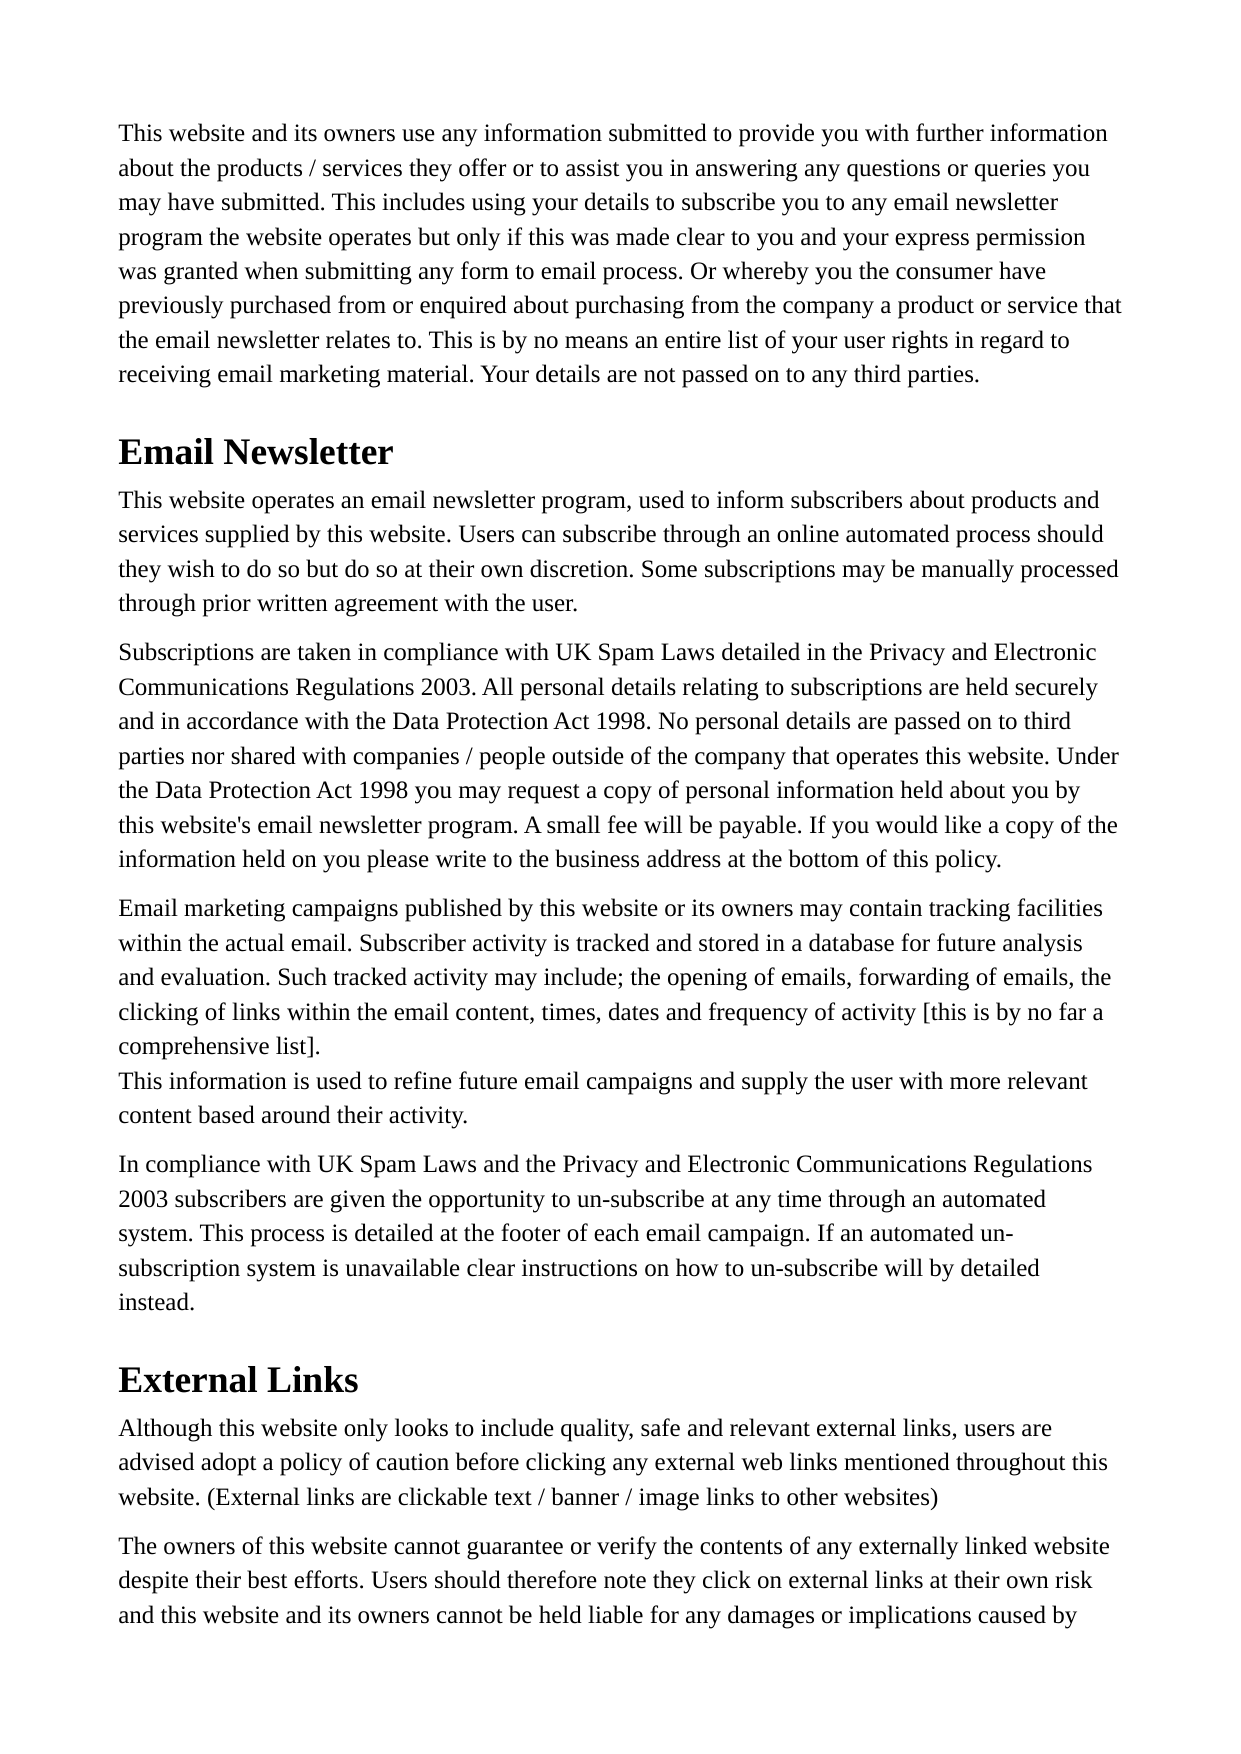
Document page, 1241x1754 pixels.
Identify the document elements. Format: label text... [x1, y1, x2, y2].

text In compliance with UK Spam Laws and the Privacy and Electronic Communications Regulations 2003 subscribers are given the opportunity to un-subscribe at any time through an automated system. This process is detailed at the footer of each email campaign. If an automated un-subscription system is unavailable clear instructions on how to un-subscribe will by detailed instead. [118, 1149, 1122, 1316]
subtitle External Links [118, 1357, 1122, 1400]
text The owners of this website cannot guarantee or verify the contents of any externally linked website despite their best efforts. Users should therefore note they click on external links at their own risk and this website and its owners cannot be held liable for any damages or implications caused by [118, 1531, 1122, 1628]
text Subscriptions are taken in compliance with UK Spam Laws detailed in the Privacy and Electronic Communications Regulations 2003. All personal details relating to subscriptions are held securely and in accordance with the Data Protection Act 1998. No personal details are passed on to third parties nor shared with companies / people outside of the company that operates this website. Under the Data Protection Act 1998 you may request a copy of personal information held about you by this website's email newsletter program. A small fee will be payable. If you would like a copy of the information held on you please write to the business address at the bottom of this policy. [118, 637, 1122, 873]
subtitle Email Newsletter [118, 429, 1122, 472]
text Although this website only looks to include quality, safe and relevant external links, users are advised adopt a policy of caution before clicking any external web links mentioned throughout this website. (External links are clickable text / banner / image links to other websites) [118, 1413, 1122, 1511]
text This website and its owners use any information submitted to provide you with further information about the products / services they offer or to assist you in answering any questions or queries you may have submitted. This includes using your details to subscribe you to any email newsletter program the website operates but only if this was made clear to you and your express permission was granted when submitting any form to email process. Or whereby you the consumer have previously purchased from or enquired about purchasing from the company a product or service that the email newsletter relates to. This is by no means an entire list of your user rights in regard to receiving email marketing material. Your details are not passed on to any third parties. [118, 118, 1122, 388]
text This website operates an email newsletter program, used to inform subscribers about products and services supplied by this website. Users can subscribe through an online automated process should they wish to do so but do so at their own discretion. Some subscriptions may be manually processed through prior written agreement with the user. [118, 485, 1122, 617]
text Email marketing campaigns published by this website or its owners may contain tracking facilities within the actual email. Subscriber activity is tracked and stored in a database for future analysis and evaluation. Such tracked activity may include; the opening of emails, forwarding of emails, the clicking of links within the email content, times, dates and frequency of activity [this is by no far a comprehensive list]. This information is used to refine future email campaigns and supply the user with more relevant content based around their activity. [118, 893, 1122, 1129]
